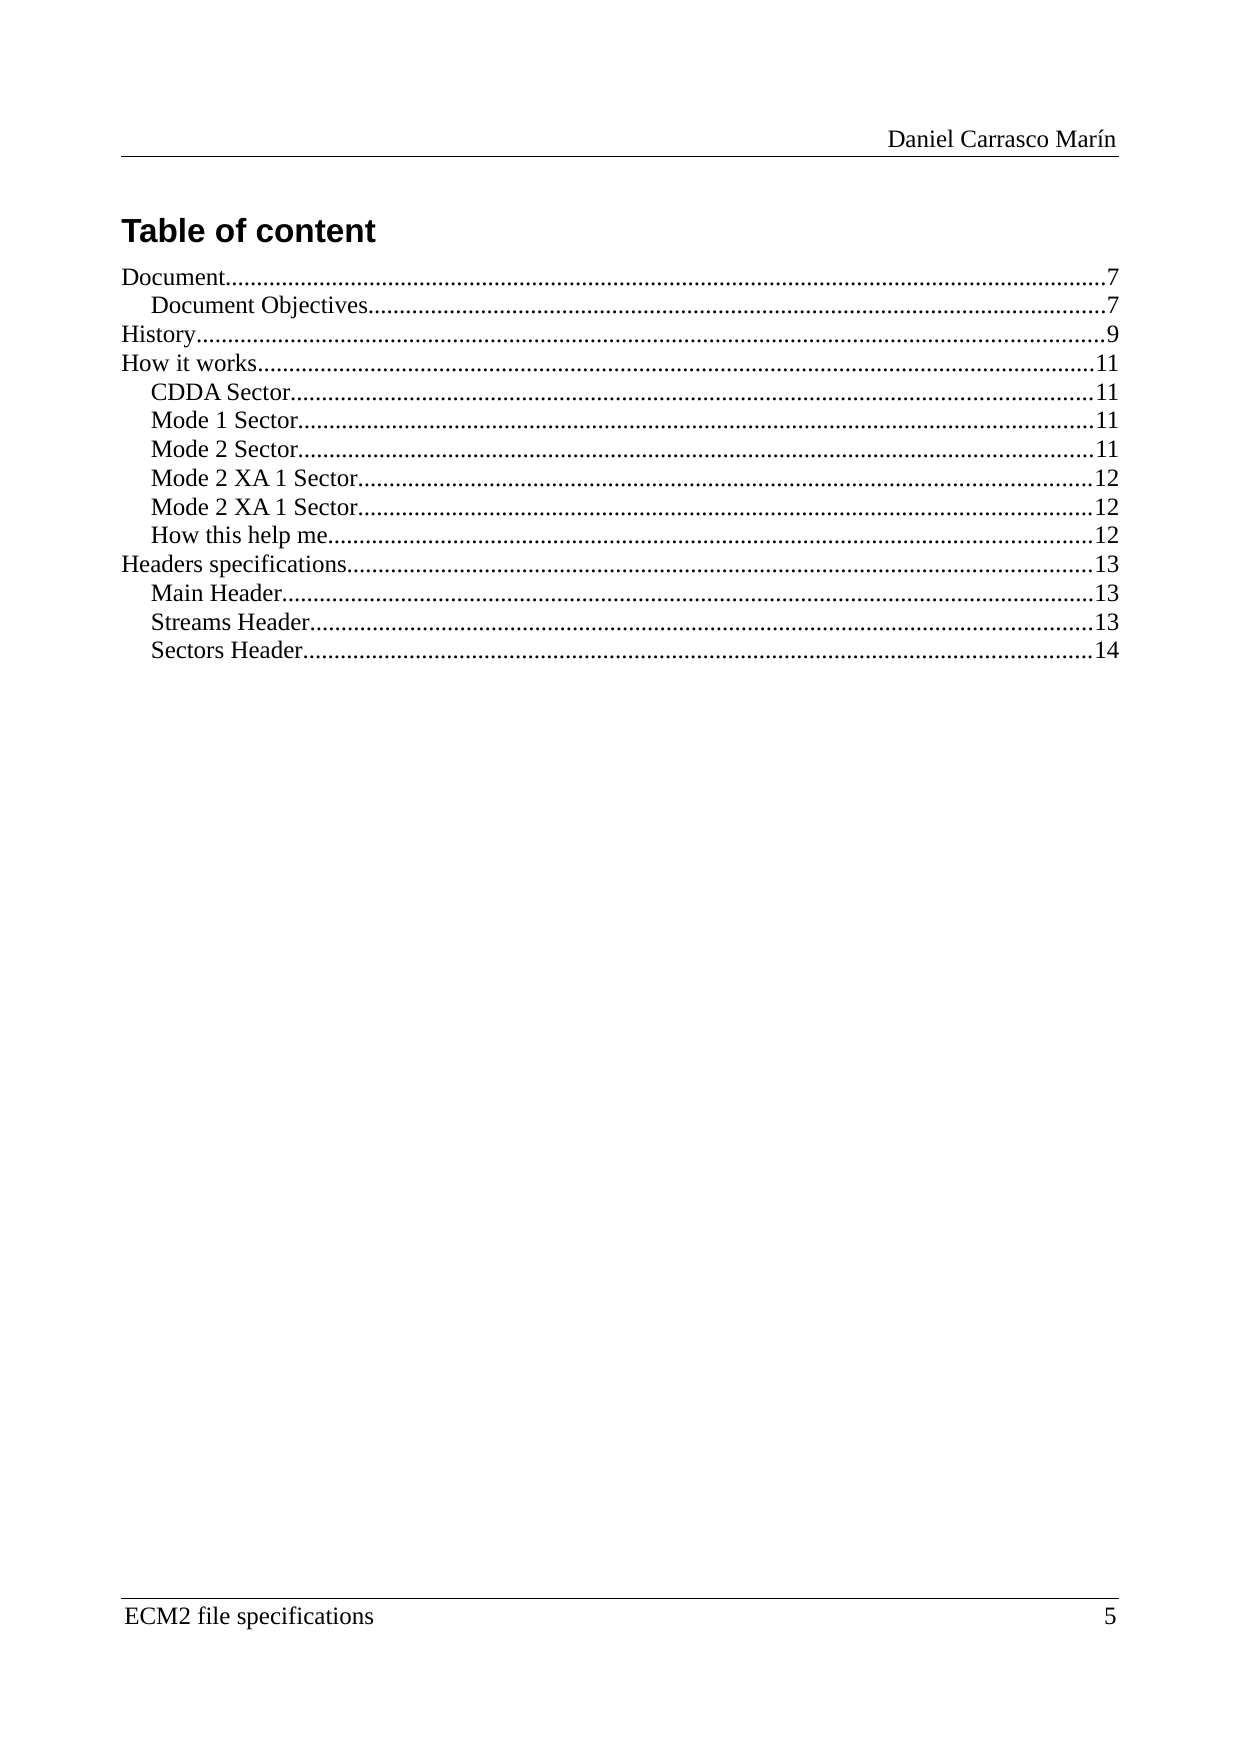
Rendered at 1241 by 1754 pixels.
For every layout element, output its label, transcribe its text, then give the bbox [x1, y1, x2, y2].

text How this help me 12 [151, 520, 1119, 549]
text Sectors Header 14 [151, 635, 1119, 664]
text Mode 2 XA 1 Sector 12 [151, 492, 1119, 520]
text Streams Header 13 [151, 607, 1119, 635]
subtitle Table of content [121, 211, 1119, 249]
text How it works 11 [121, 348, 1119, 377]
text Document 7 [121, 262, 1119, 290]
text Mode 2 XA 1 Sector 12 [151, 463, 1119, 492]
text Headers specifications 13 [121, 549, 1119, 578]
text History 9 [121, 319, 1119, 348]
text Document Objectives 7 [151, 290, 1119, 319]
text Mode 1 Sector 11 [151, 405, 1119, 434]
text Mode 2 Sector 11 [151, 434, 1119, 463]
text Main Header 13 [151, 578, 1119, 607]
text CDDA Sector 11 [151, 377, 1119, 405]
